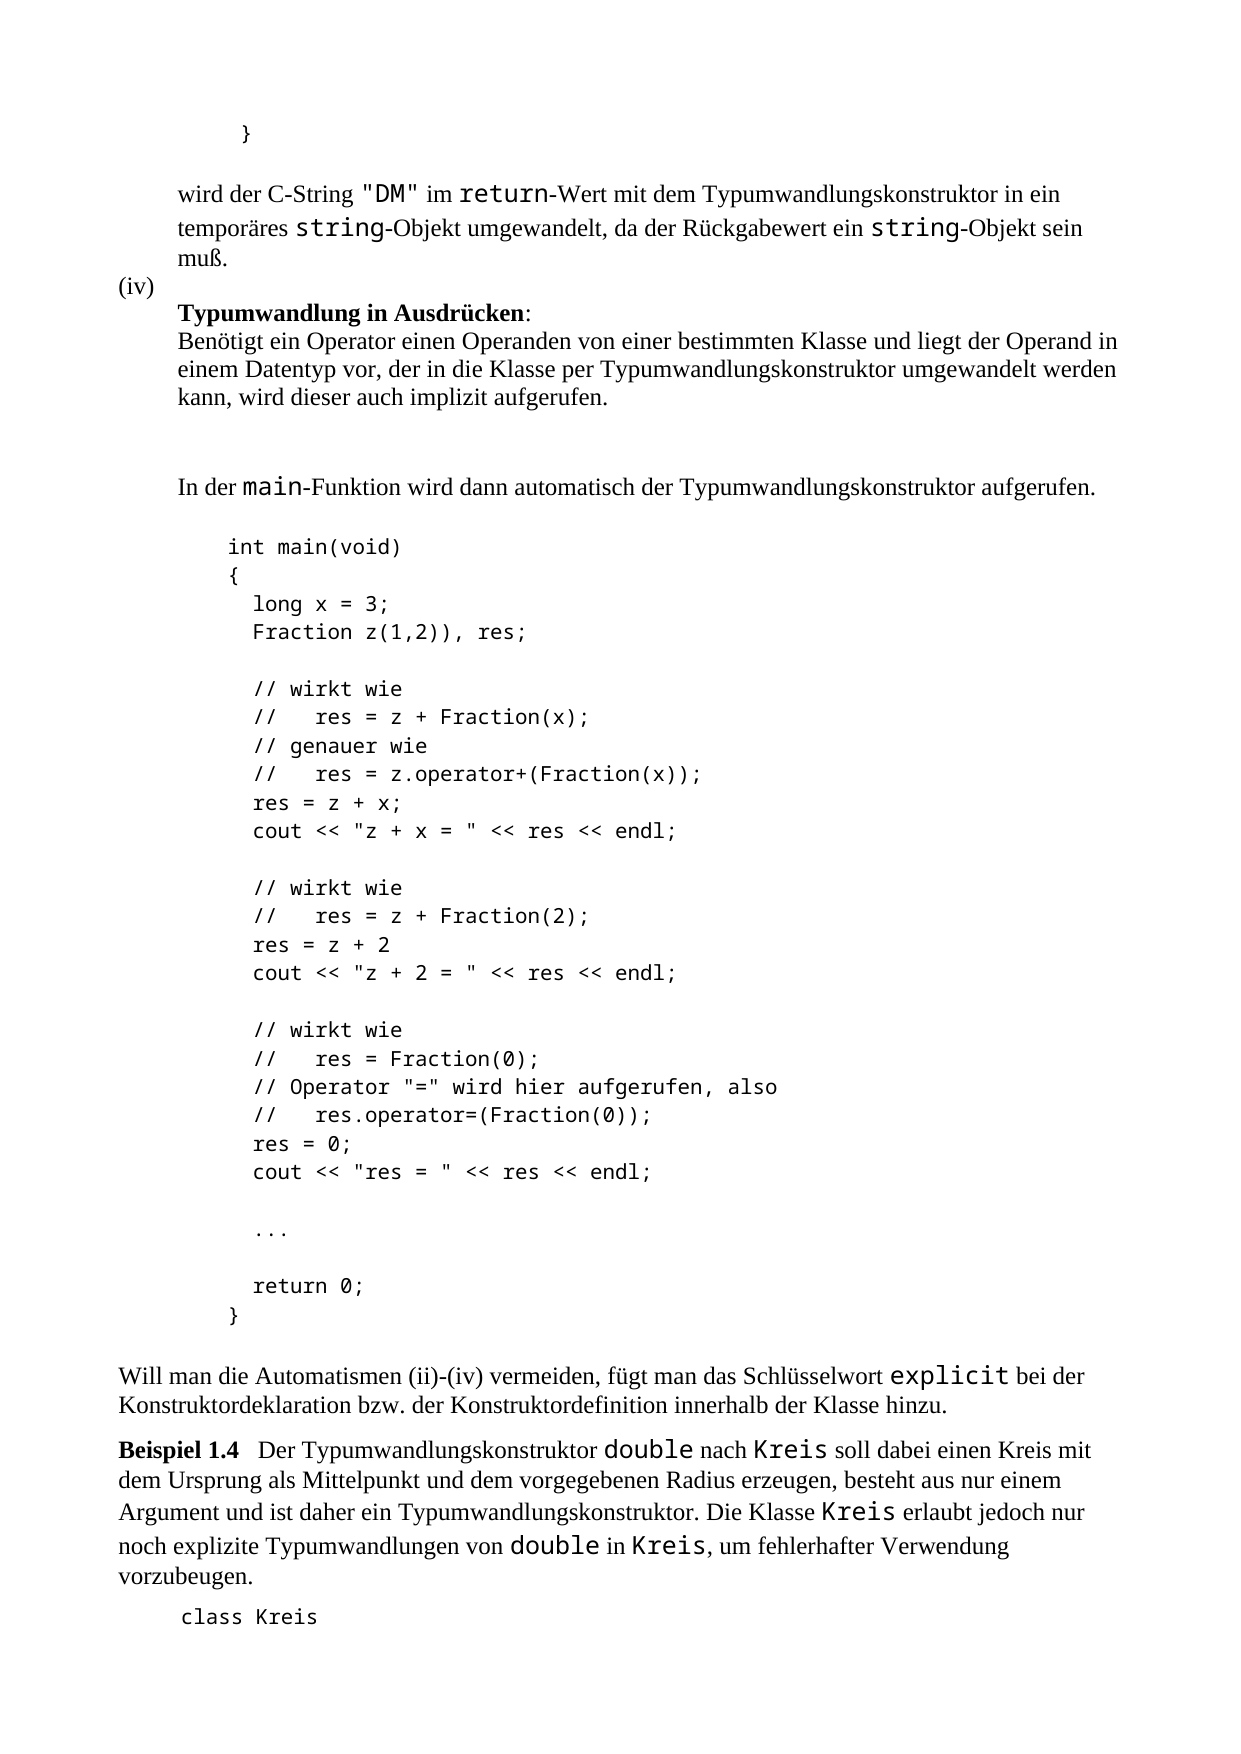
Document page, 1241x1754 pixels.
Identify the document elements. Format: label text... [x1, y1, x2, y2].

text // wirkt wie [177, 1015, 1122, 1044]
text long x = 3; [177, 589, 1122, 617]
text Beispiel 1.4 Der Typumwandlungskonstruktor double nach Kreis soll dabei einen Kreis mit dem Ursprung als Mittelpunkt und dem vorgegebenen Radius erzeugen, besteht aus nur einem Argument und ist daher ein Typumwandlungskonstruktor. Die Klasse Kreis erlaubt jedoch nur noch explizite Typumwandlungen von double in Kreis, um fehlerhafter Verwendung vorzubeugen. [118, 1432, 1122, 1589]
text // genauer wie [177, 731, 1122, 759]
text // res = z + Fraction(x); [177, 702, 1122, 731]
subtitle (iv) [118, 272, 1122, 299]
text class Kreis [118, 1602, 1122, 1630]
text res = z + x; [177, 788, 1122, 816]
text return 0; [177, 1271, 1122, 1300]
text cout << "z + x = " << res << endl; [177, 816, 1122, 845]
text { [177, 560, 1122, 589]
text // Operator "=" wird hier aufgerufen, also [177, 1072, 1122, 1101]
text // res = z + Fraction(2); [177, 902, 1122, 930]
text res = z + 2 [177, 930, 1122, 958]
text // res = Fraction(0); [177, 1044, 1122, 1072]
text int main(void) [177, 532, 1122, 560]
text // wirkt wie [177, 674, 1122, 702]
text // wirkt wie [177, 873, 1122, 902]
text res = 0; [177, 1129, 1122, 1157]
text } [177, 118, 1122, 147]
text // res.operator=(Fraction(0)); [177, 1101, 1122, 1129]
text cout << "res = " << res << endl; [177, 1157, 1122, 1186]
text } [177, 1300, 1122, 1328]
text ... [177, 1214, 1122, 1243]
text Will man die Automatismen (ii)-(iv) vermeiden, fügt man das Schlüsselwort explicit bei der Konstruktordeklaration bzw. der Konstruktordefinition innerhalb der Klasse hinzu. [118, 1358, 1122, 1419]
list In der main-Funktion wird dann automatisch der Typumwandlungskonstruktor aufgerufen. [177, 468, 1122, 502]
text cout << "z + 2 = " << res << endl; [177, 958, 1122, 987]
text // res = z.operator+(Fraction(x)); [177, 759, 1122, 788]
list wird der C-String "DM" im return-Wert mit dem Typumwandlungskonstruktor in ein temporäres string-Objekt umgewandelt, da der Rückgabewert ein string-Objekt sein muß. [177, 176, 1122, 272]
list Typumwandlung in Ausdrücken: Benötigt ein Operator einen Operanden von einer bestimmten Klasse und liegt der Operand in einem Datentyp vor, der in die Klasse per Typumwandlungskonstruktor umgewandelt werden kann, wird dieser auch implizit aufgerufen. [177, 299, 1122, 410]
text Fraction z(1,2)), res; [177, 617, 1122, 646]
